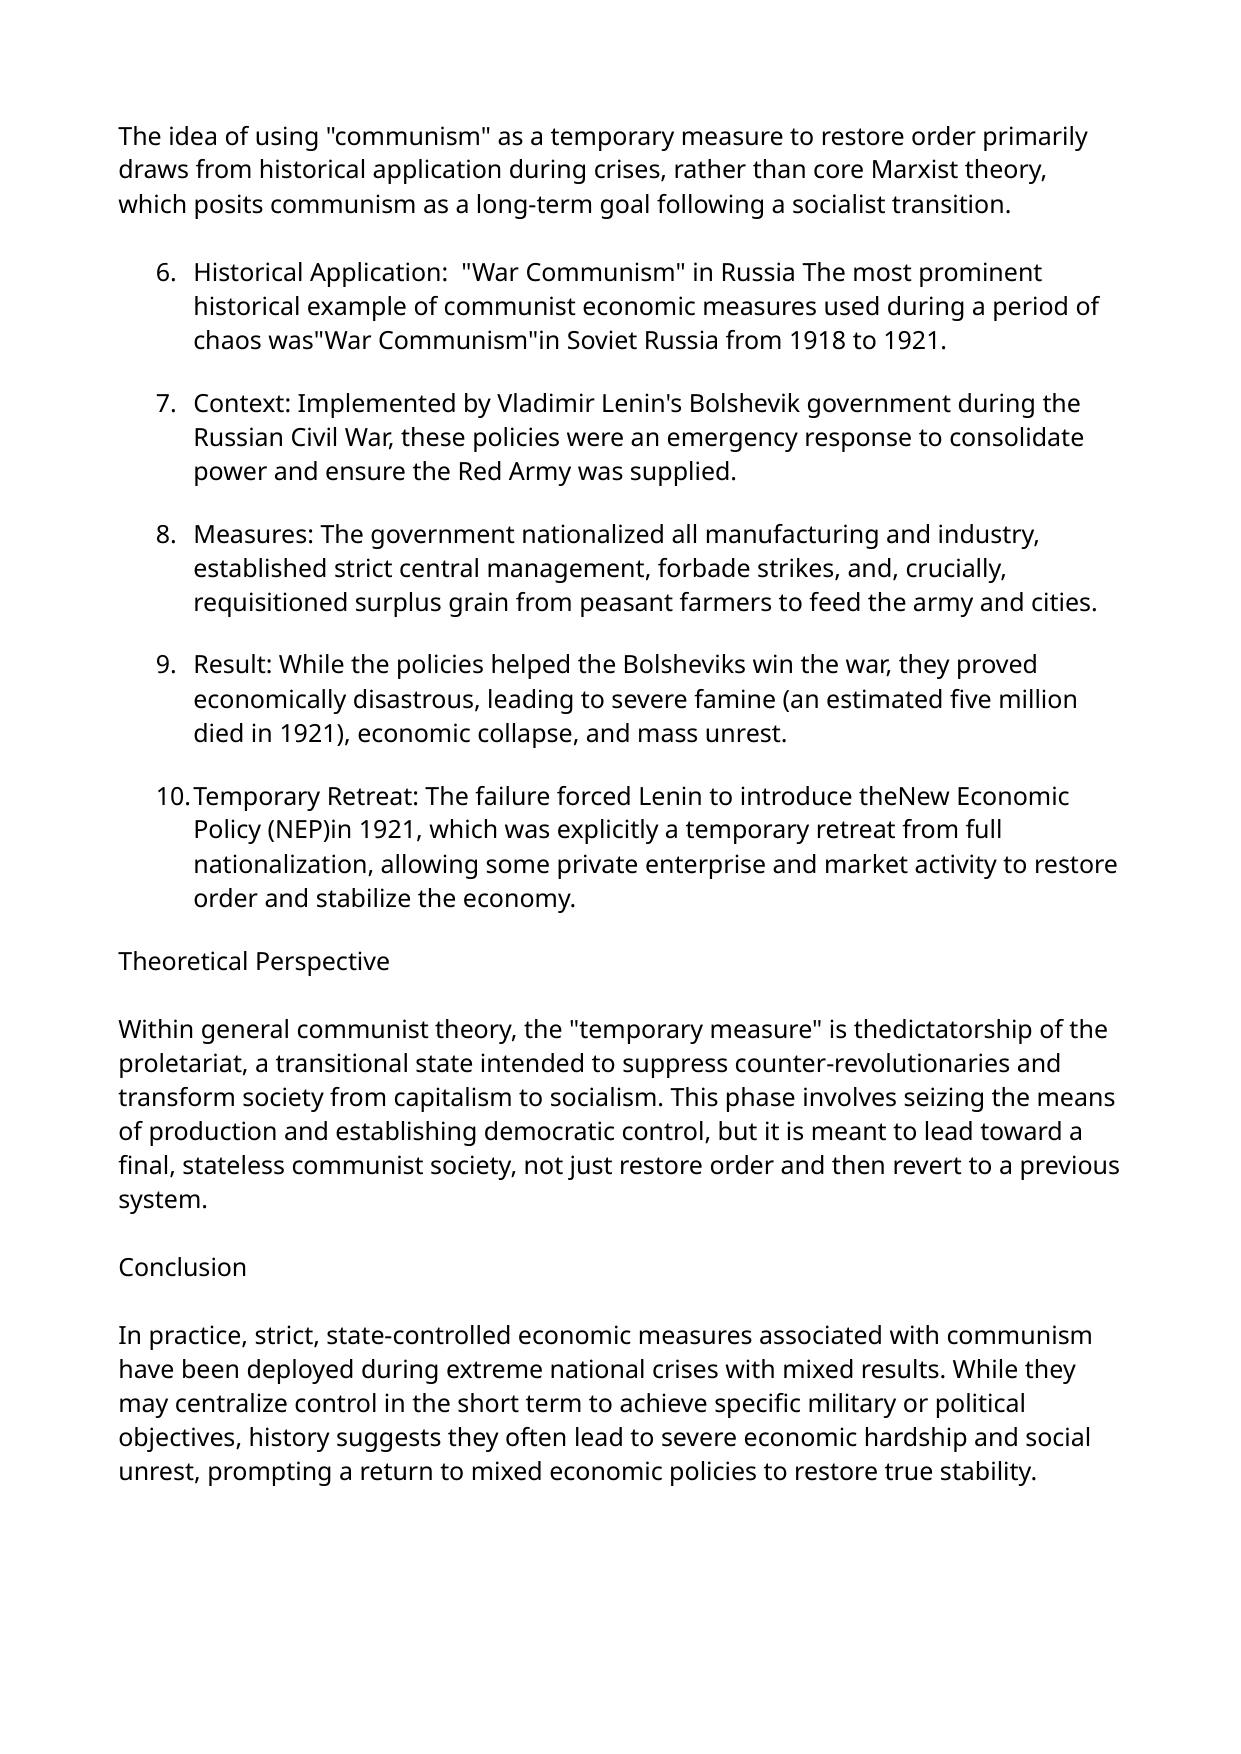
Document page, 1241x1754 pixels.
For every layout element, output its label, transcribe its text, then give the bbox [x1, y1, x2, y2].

text The idea of using "communism" as a temporary measure to restore order primarily draws from historical application during crises, rather than core Marxist theory, which posits communism as a long-term goal following a socialist transition. [118, 118, 1122, 220]
text In practice, strict, state-controlled economic measures associated with communism have been deployed during extreme national crises with mixed results. While they may centralize control in the short term to achieve specific military or political objectives, history suggests they often lead to severe economic hardship and social unrest, prompting a return to mixed economic policies to restore true stability. [118, 1318, 1122, 1488]
list Result: While the policies helped the Bolsheviks win the war, they proved economically disastrous, leading to severe famine (an estimated five million died in 1921), economic collapse, and mass unrest. [156, 647, 1122, 749]
list Historical Application: "War Communism" in Russia The most prominent historical example of communist economic measures used during a period of chaos was"War Communism"in Soviet Russia from 1918 to 1921. [156, 254, 1122, 357]
list Temporary Retreat: The failure forced Lenin to introduce theNew Economic Policy (NEP)in 1921, which was explicitly a temporary retreat from full nationalization, allowing some private enterprise and market activity to restore order and stabilize the economy. [156, 778, 1122, 914]
list Context: Implemented by Vladimir Lenin's Bolshevik government during the Russian Civil War, these policies were an emergency response to consolidate power and ensure the Red Army was supplied. [156, 385, 1122, 487]
text Theoretical Perspective [118, 943, 1122, 977]
text Within general communist theory, the "temporary measure" is thedictatorship of the proletariat, a transitional state intended to suppress counter-revolutionaries and transform society from capitalism to socialism. This phase involves seizing the means of production and establishing democratic control, but it is meant to lead toward a final, stateless communist society, not just restore order and then revert to a previous system. [118, 1011, 1122, 1216]
text Conclusion [118, 1250, 1122, 1284]
list Measures: The government nationalized all manufacturing and industry, established strict central management, forbade strikes, and, crucially, requisitioned surplus grain from peasant farmers to feed the army and cities. [156, 516, 1122, 618]
